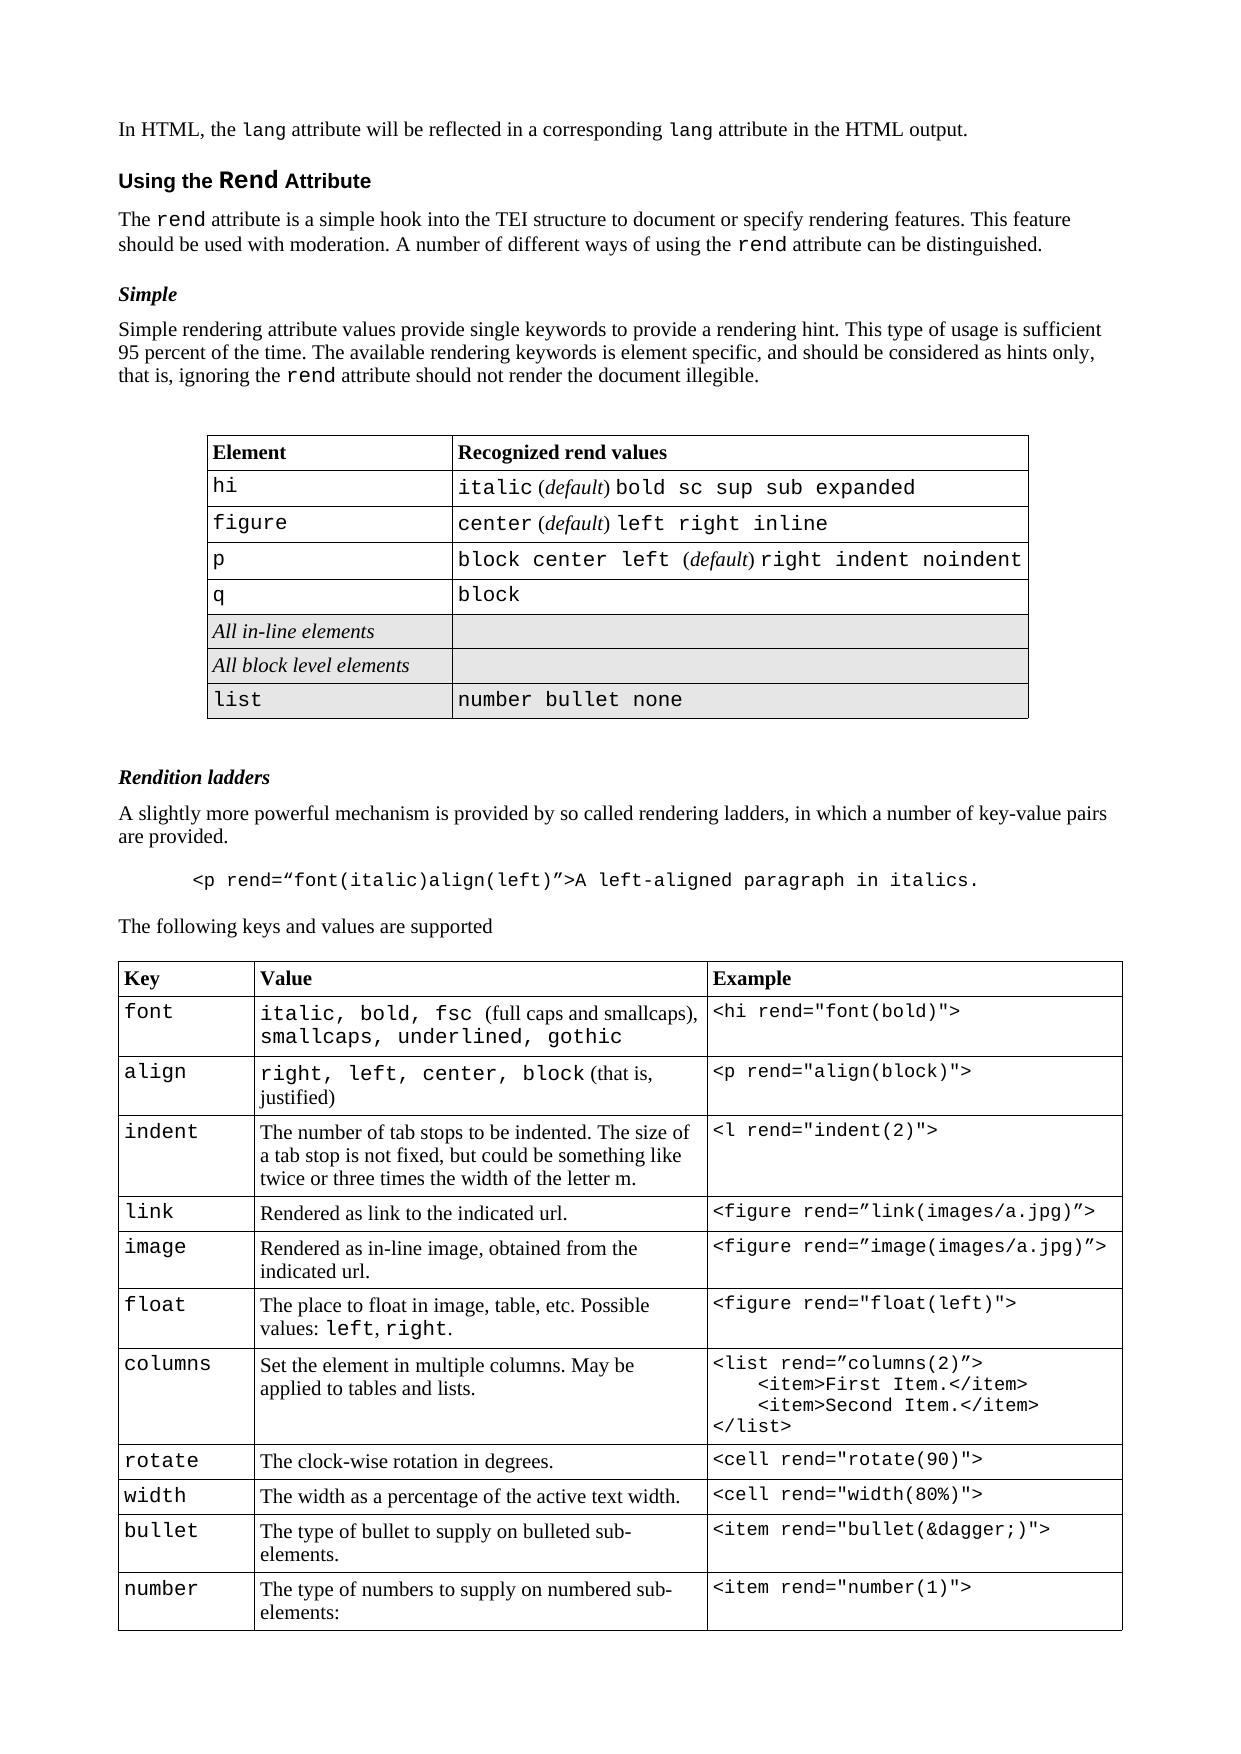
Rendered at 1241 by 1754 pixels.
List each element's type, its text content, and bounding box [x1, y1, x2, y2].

subtitle Rendition ladders [118, 766, 1122, 789]
table_cell <figure rend="float(left)"> [708, 1289, 1122, 1348]
table_cell q [208, 580, 452, 614]
table_cell block [453, 580, 1028, 614]
table_cell <hi rend="font(bold)"> [708, 997, 1122, 1056]
table_cell <figure rend=”link(images/a.jpg)”> [708, 1197, 1122, 1231]
table_header Recognized rend values [453, 436, 1028, 470]
table_header Element [208, 436, 452, 470]
text In HTML, the lang attribute will be reflected in a corresponding lang attribute in the HTML output. [118, 118, 1122, 142]
text Simple rendering attribute values provide single keywords to provide a rendering hint. This type of usage is sufficient 95 percent of the time. The available rendering keywords is element specific, and should be considered as hints only, that is, ignoring the rend attribute should not render the document illegible. [118, 318, 1122, 389]
text The rend attribute is a simple hook into the TEI structure to document or specify rendering features. This feature should be used with moderation. A number of different ways of using the rend attribute can be distinguished. [118, 208, 1122, 258]
table_cell hi [208, 471, 452, 506]
table_cell Rendered as link to the indicated url. [255, 1197, 707, 1231]
table_cell All block level elements [208, 649, 452, 683]
table_cell The type of numbers to supply on numbered sub-elements: [255, 1573, 707, 1630]
table_cell number bullet none [453, 684, 1028, 718]
table_cell <list rend=”columns(2)”> <item>First Item.</item> <item>Second Item.</item> </list> [708, 1349, 1122, 1444]
table_header Key [119, 962, 254, 996]
table_cell italic, bold, fsc (full caps and smallcaps), smallcaps, underlined, gothic [255, 997, 707, 1056]
text The following keys and values are supported [118, 915, 1122, 938]
table_cell The clock-wise rotation in degrees. [255, 1445, 707, 1479]
table_cell link [119, 1197, 254, 1231]
table_cell Rendered as in-line image, obtained from the indicated url. [255, 1232, 707, 1288]
table_cell align [119, 1057, 254, 1115]
table_cell All in-line elements [208, 615, 452, 648]
table_cell <figure rend=”image(images/a.jpg)”> [708, 1232, 1122, 1288]
subtitle Simple [118, 283, 1122, 306]
table_cell block center left (default) right indent noindent [453, 543, 1028, 579]
table_cell Set the element in multiple columns. May be applied to tables and lists. [255, 1349, 707, 1444]
table_cell <cell rend="width(80%)"> [708, 1480, 1122, 1514]
table_cell indent [119, 1116, 254, 1196]
table_cell The number of tab stops to be indented. The size of a tab stop is not fixed, but could be something like twice or three times the width of the letter m. [255, 1116, 707, 1196]
text <p rend=“font(italic)align(left)”>A left-aligned paragraph in italics. [192, 871, 1122, 892]
table_cell The width as a percentage of the active text width. [255, 1480, 707, 1514]
table_cell bullet [119, 1515, 254, 1572]
table_cell list [208, 684, 452, 718]
text A slightly more powerful mechanism is provided by so called rendering ladders, in which a number of key-value pairs are provided. [118, 802, 1122, 848]
table_cell <p rend="align(block)"> [708, 1057, 1122, 1115]
table_cell <item rend="bullet(&dagger;)"> [708, 1515, 1122, 1572]
table_cell image [119, 1232, 254, 1288]
table_cell rotate [119, 1445, 254, 1479]
table_cell figure [208, 507, 452, 542]
table_cell [453, 615, 1028, 648]
table_cell p [208, 543, 452, 579]
table_cell center (default) left right inline [453, 507, 1028, 542]
table_cell right, left, center, block (that is, justified) [255, 1057, 707, 1115]
table_cell <cell rend="rotate(90)"> [708, 1445, 1122, 1479]
table_cell <l rend="indent(2)"> [708, 1116, 1122, 1196]
table_cell number [119, 1573, 254, 1630]
table_cell The place to float in image, table, etc. Possible values: left, right. [255, 1289, 707, 1348]
table_header Example [708, 962, 1122, 996]
table_cell float [119, 1289, 254, 1348]
table_cell <item rend="number(1)"> [708, 1573, 1122, 1630]
table_cell font [119, 997, 254, 1056]
table_cell columns [119, 1349, 254, 1444]
subtitle Using the Rend Attribute [118, 167, 1122, 196]
table_cell [453, 649, 1028, 683]
table_header Value [255, 962, 707, 996]
table_cell width [119, 1480, 254, 1514]
table_cell italic (default) bold sc sup sub expanded [453, 471, 1028, 506]
table_cell The type of bullet to supply on bulleted sub-elements. [255, 1515, 707, 1572]
